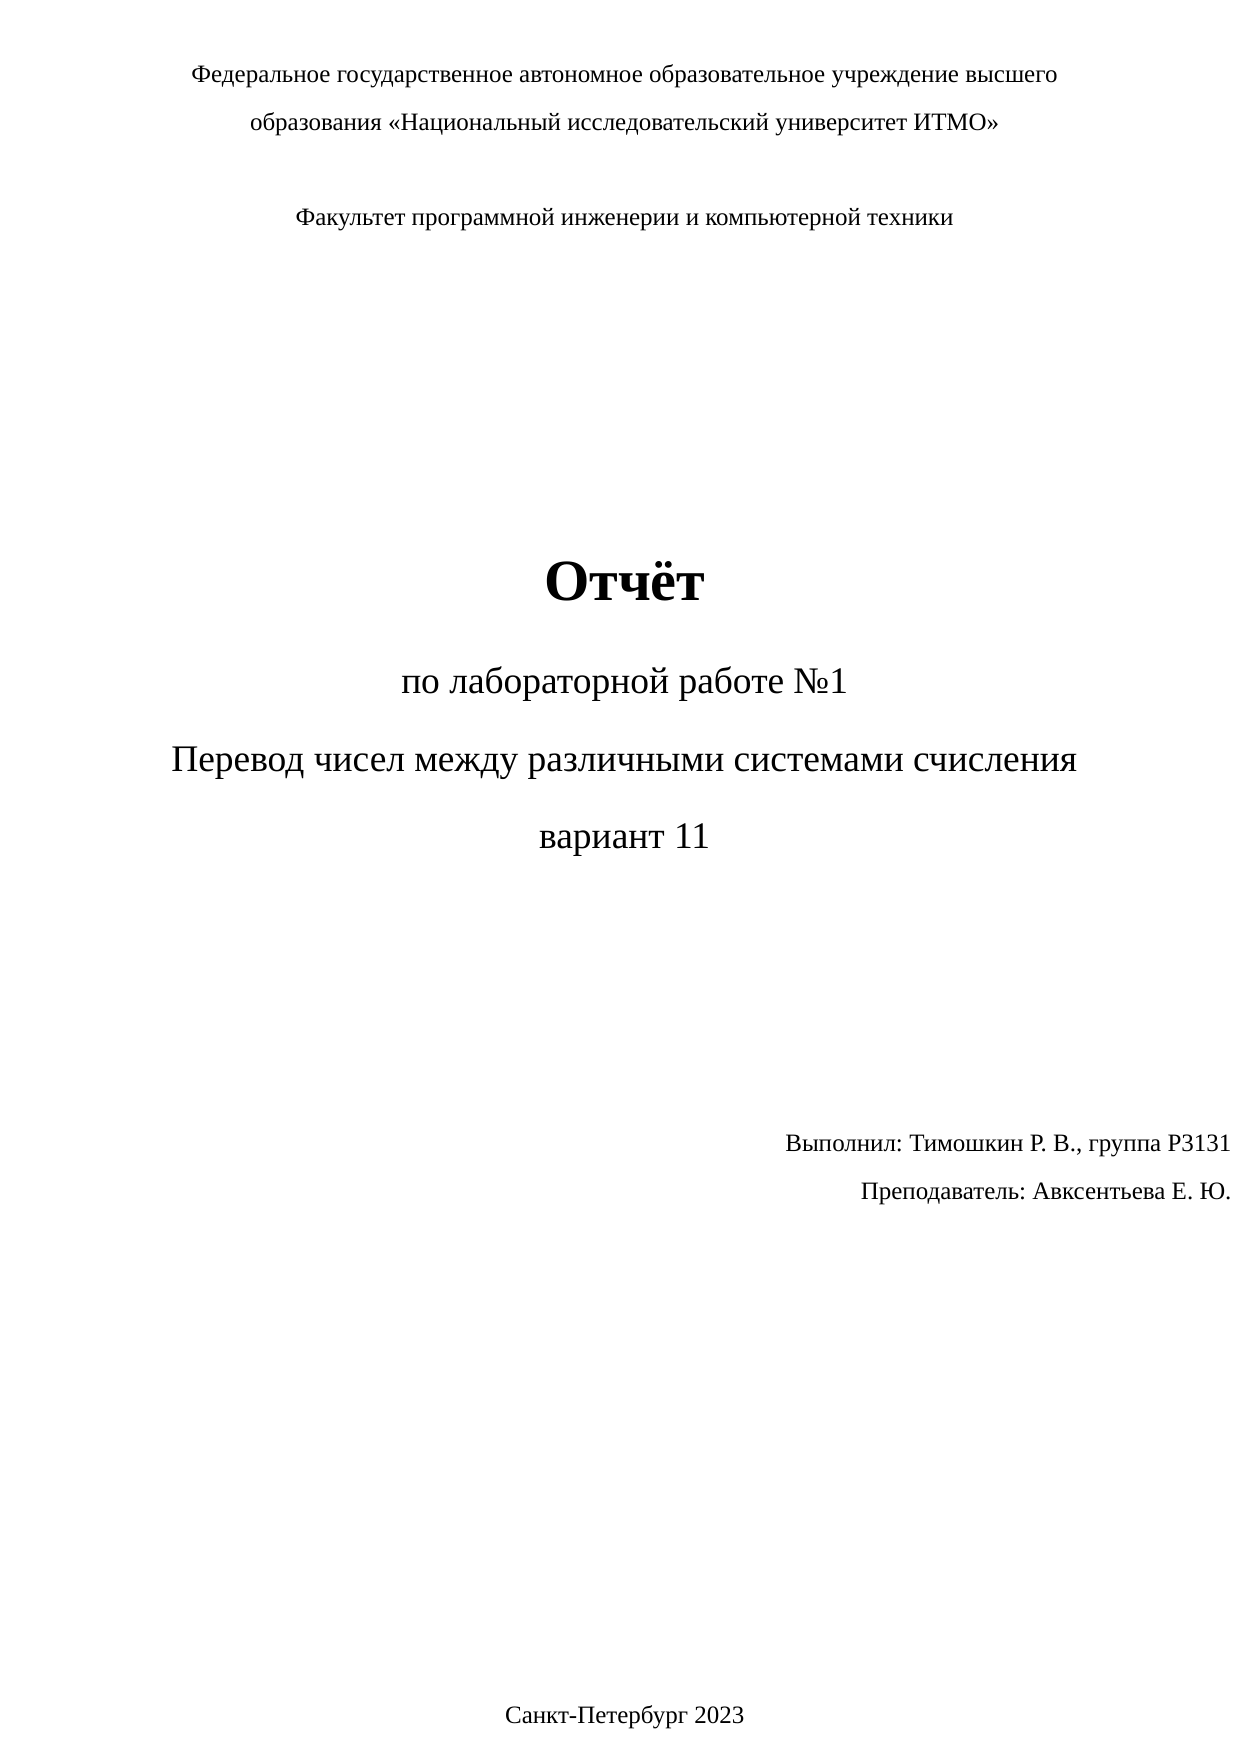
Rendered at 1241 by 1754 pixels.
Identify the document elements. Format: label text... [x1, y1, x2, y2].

subtitle по лабораторной работе №1 [18, 659, 1231, 702]
text Санкт-Петербург 2023 [18, 1700, 1231, 1728]
text Выполнил: Тимошкин Р. В., группа P3131 [18, 1128, 1231, 1157]
text образования «Национальный исследовательский университет ИТМО» [18, 107, 1231, 136]
subtitle вариант 11 [18, 813, 1231, 856]
title Отчёт [18, 546, 1231, 613]
text Преподаватель: Авксентьева Е. Ю. [18, 1176, 1231, 1205]
subtitle Перевод чисел между различными системами счисления [18, 736, 1231, 779]
text Факультет программной инженерии и компьютерной техники [18, 202, 1231, 231]
text Федеральное государственное автономное образовательное учреждение высшего [18, 59, 1231, 88]
